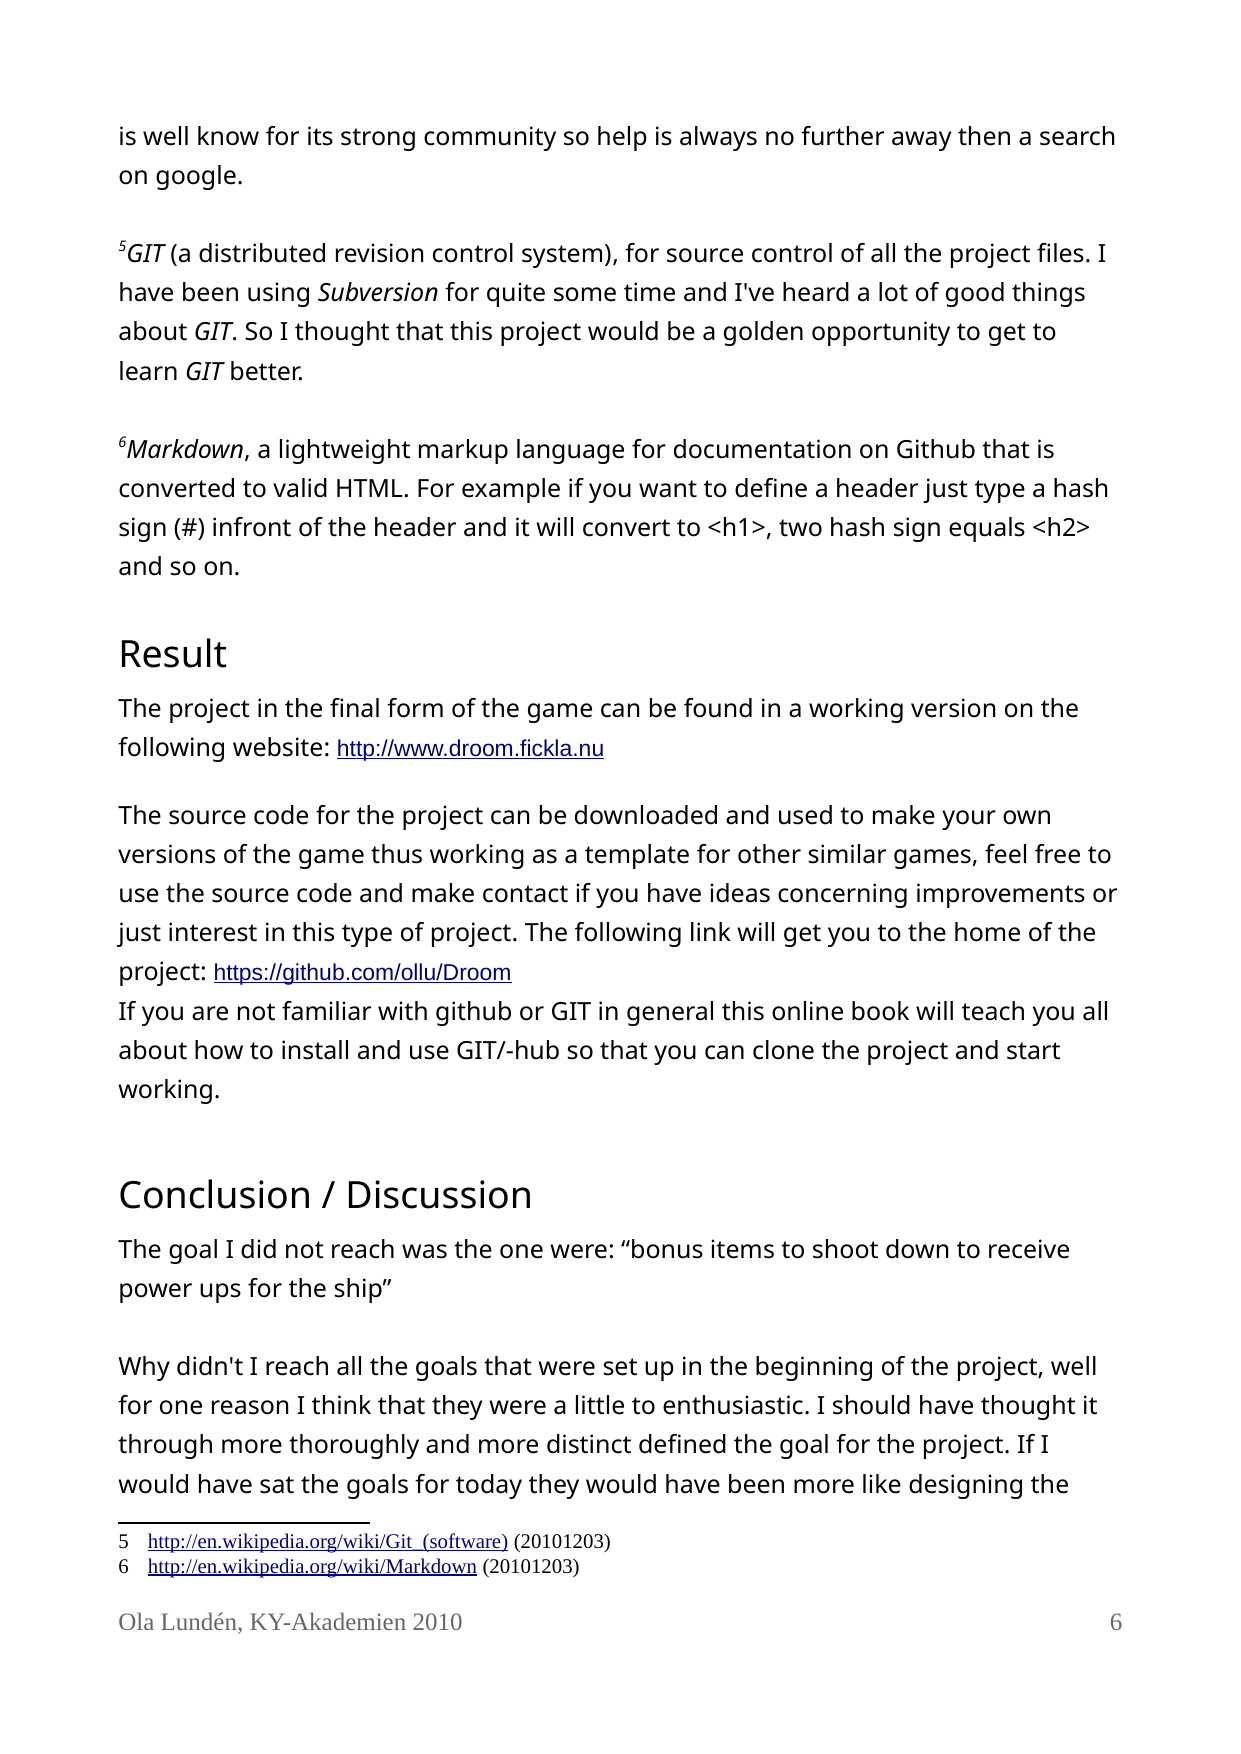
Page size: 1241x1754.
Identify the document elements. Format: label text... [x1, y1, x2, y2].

text GIT (a distributed revision control system), for source control of all the project files. I have been using Subversion for quite some time and I've heard a lot of good things about GIT. So I thought that this project would be a golden opportunity to get to learn GIT better. [118, 236, 1122, 387]
text is well know for its strong community so help is always no further away then a search on google. [118, 118, 1122, 191]
text Why didn't I reach all the goals that were set up in the beginning of the project, well for one reason I think that they were a little to enthusiastic. I should have thought it through more thoroughly and more distinct defined the goal for the project. If I would have sat the goals for today they would have been more like designing the [118, 1349, 1122, 1500]
text The goal I did not reach was the one were: “bonus items to shoot down to receive power ups for the ship” [118, 1231, 1122, 1304]
text The source code for the project can be downloaded and used to make your own versions of the game thus working as a template for other similar games, feel free to use the source code and make contact if you have ideas concerning improvements or just interest in this type of project. The following link will get you to the home of the project: https://github.com/ollu/Droom [118, 797, 1122, 988]
text The project in the final form of the game can be found in a working version on the following website: http://www.droom.fickla.nu [118, 690, 1122, 763]
text Conclusion / Discussion [118, 1168, 1122, 1219]
text http://en.wikipedia.org/wiki/Git_(software) (20101203) [118, 1529, 1122, 1553]
text http://en.wikipedia.org/wiki/Markdown (20101203) [118, 1553, 1122, 1578]
text If you are not familiar with github or GIT in general this online book will teach you all about how to install and use GIT/-hub so that you can clone the project and start working. [118, 993, 1122, 1106]
text Markdown, a lightweight markup language for documentation on Github that is converted to valid HTML. For example if you want to define a header just type a hash sign (#) infront of the header and it will convert to <h1>, two hash sign equals <h2> and so on. [118, 431, 1122, 583]
text Result [118, 627, 1122, 678]
